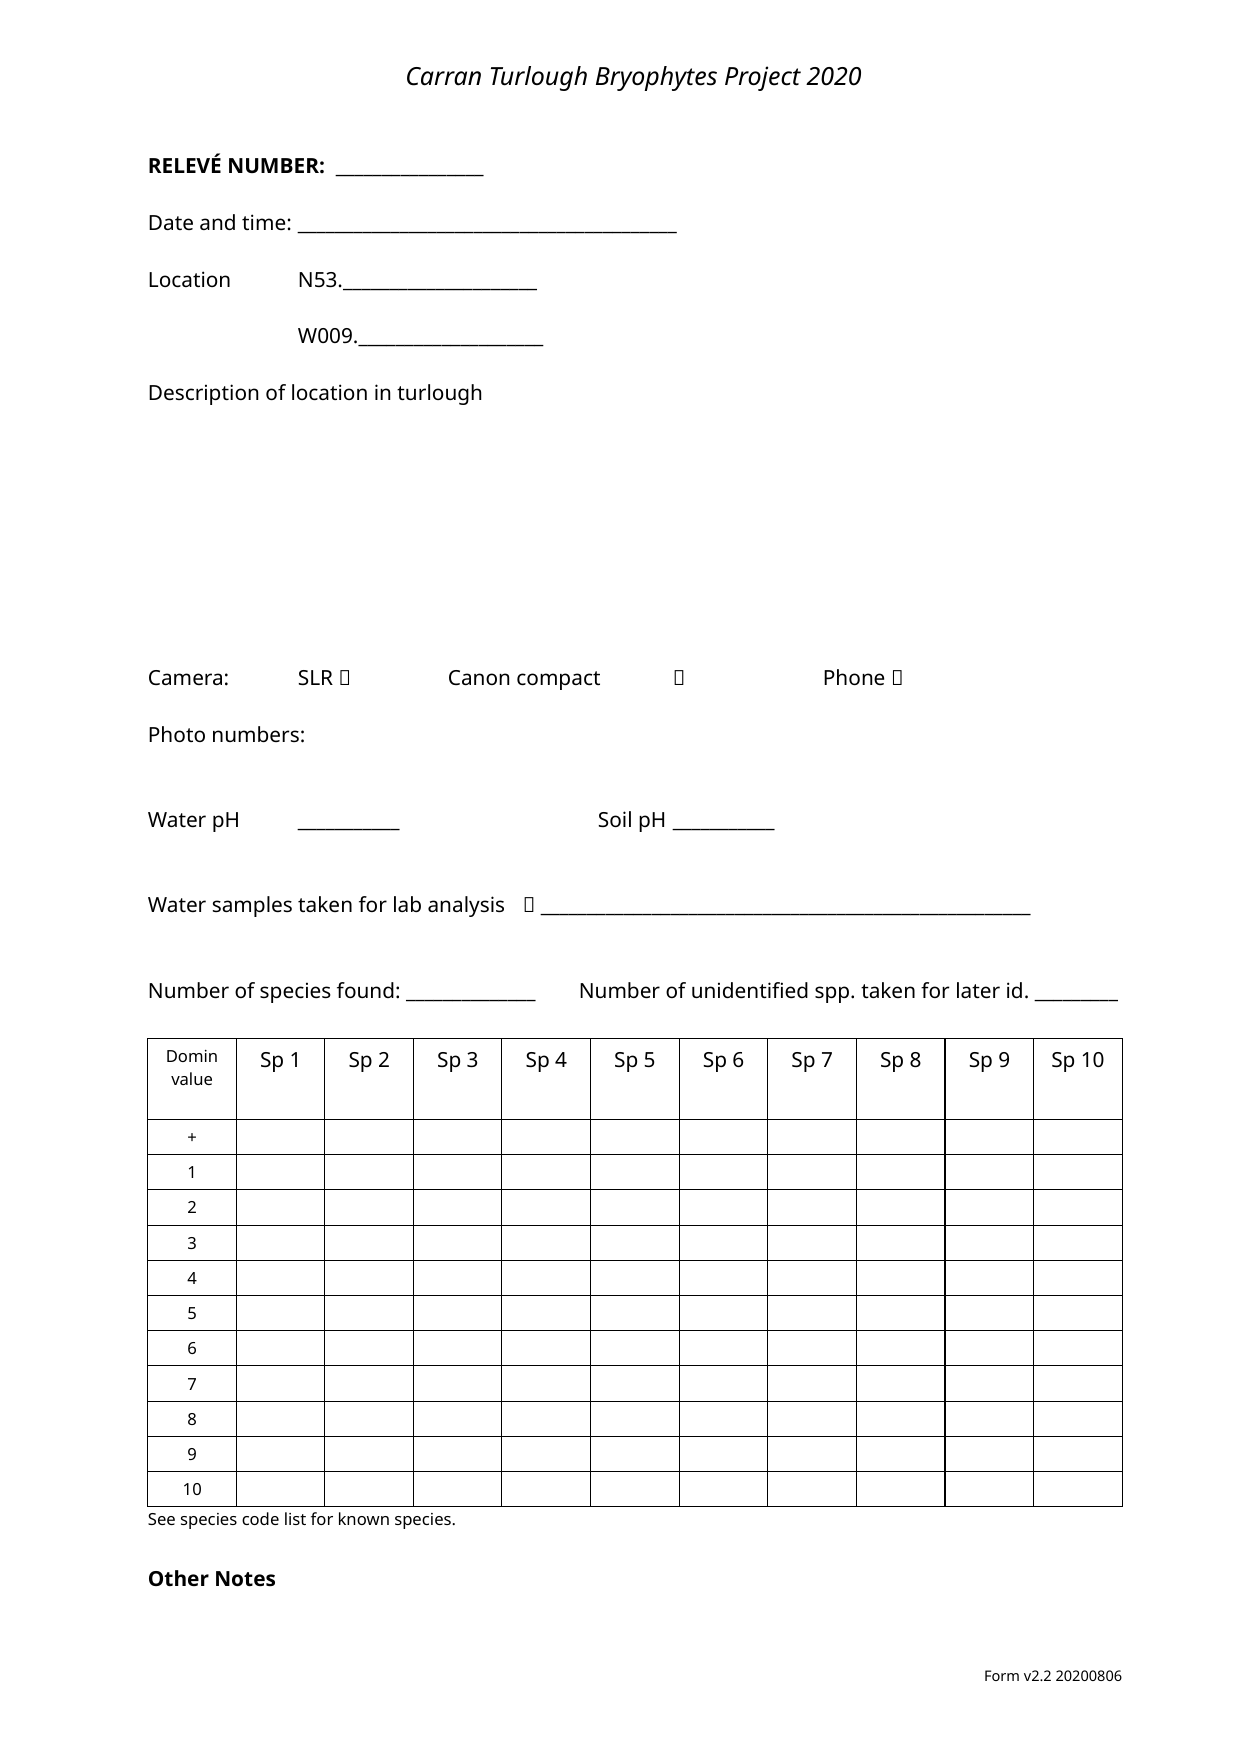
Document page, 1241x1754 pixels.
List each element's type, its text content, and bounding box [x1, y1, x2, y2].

table_cell [946, 1402, 1033, 1436]
table_cell [325, 1226, 413, 1260]
table_cell [680, 1120, 767, 1154]
table_header Sp 6 [680, 1039, 767, 1119]
table_header Sp 5 [591, 1039, 679, 1119]
table_cell [502, 1261, 590, 1295]
table_cell 2 [148, 1190, 236, 1224]
table_cell [768, 1437, 856, 1471]
table_cell [502, 1366, 590, 1401]
table_cell [857, 1296, 944, 1330]
table_cell [946, 1120, 1033, 1154]
table_cell [768, 1366, 856, 1401]
table_cell [325, 1120, 413, 1154]
table_cell [680, 1366, 767, 1401]
table_cell [768, 1226, 856, 1260]
table_header Sp 2 [325, 1039, 413, 1119]
table_cell [768, 1190, 856, 1224]
table_cell [591, 1472, 679, 1506]
table_cell [414, 1437, 501, 1471]
table_cell 4 [148, 1261, 236, 1295]
table_cell [680, 1296, 767, 1330]
table_cell [680, 1155, 767, 1189]
text W009.____________________ [148, 322, 1122, 350]
table_cell [325, 1296, 413, 1330]
table_cell + [148, 1120, 236, 1154]
table_cell [237, 1261, 324, 1295]
text Location N53._____________________ [148, 265, 1122, 293]
table_cell [591, 1402, 679, 1436]
table_cell [414, 1331, 501, 1365]
table_cell [591, 1226, 679, 1260]
text Number of species found: ______________ Number of unidentified spp. taken for later id. _________ [148, 976, 1122, 1004]
table_cell [768, 1120, 856, 1154]
text Other Notes [148, 1564, 1122, 1592]
table_cell [237, 1296, 324, 1330]
table_cell [237, 1402, 324, 1436]
table_cell [502, 1226, 590, 1260]
table_cell [414, 1366, 501, 1401]
table_cell [768, 1331, 856, 1365]
table_cell [237, 1226, 324, 1260]
table_header Domin value [148, 1039, 236, 1119]
table_cell [857, 1402, 944, 1436]
table_cell [946, 1226, 1033, 1260]
table_cell [237, 1120, 324, 1154]
table_cell [1034, 1120, 1122, 1154]
table_cell [502, 1331, 590, 1365]
table_cell [414, 1155, 501, 1189]
table_cell [414, 1296, 501, 1330]
table_header Sp 3 [414, 1039, 501, 1119]
table_cell [237, 1366, 324, 1401]
text See species code list for known species. [148, 1507, 1122, 1530]
table_cell [1034, 1155, 1122, 1189]
table_cell [502, 1155, 590, 1189]
table_header Sp 4 [502, 1039, 590, 1119]
table_cell [414, 1261, 501, 1295]
table_cell [414, 1226, 501, 1260]
table_cell [325, 1402, 413, 1436]
table_cell [680, 1331, 767, 1365]
table_cell [946, 1331, 1033, 1365]
table_cell [857, 1261, 944, 1295]
table_cell [857, 1190, 944, 1224]
table_cell [325, 1331, 413, 1365]
table_cell [946, 1296, 1033, 1330]
table_cell [857, 1437, 944, 1471]
table_header Sp 9 [946, 1039, 1033, 1119]
table_header Sp 10 [1034, 1039, 1122, 1119]
table_cell [680, 1261, 767, 1295]
table_cell [414, 1472, 501, 1506]
table_cell [1034, 1261, 1122, 1295]
table_cell [591, 1120, 679, 1154]
table_cell [502, 1296, 590, 1330]
text Camera: SLR  Canon compact  Phone  [148, 663, 1122, 691]
table_cell [1034, 1331, 1122, 1365]
table_cell [237, 1190, 324, 1224]
table_cell [591, 1261, 679, 1295]
table_cell [1034, 1366, 1122, 1401]
table_cell [768, 1155, 856, 1189]
table_cell [857, 1120, 944, 1154]
table_cell [502, 1437, 590, 1471]
table_cell [325, 1366, 413, 1401]
table_cell [591, 1190, 679, 1224]
table_cell [768, 1472, 856, 1506]
table_cell [325, 1261, 413, 1295]
table_cell [414, 1402, 501, 1436]
text Date and time: _________________________________________ [148, 208, 1122, 236]
table_cell 9 [148, 1437, 236, 1471]
table_cell [237, 1331, 324, 1365]
table_cell [414, 1190, 501, 1224]
table_cell 7 [148, 1366, 236, 1401]
table_cell 1 [148, 1155, 236, 1189]
table_cell [680, 1190, 767, 1224]
table_cell [857, 1226, 944, 1260]
text Description of location in turlough [148, 378, 1122, 407]
table_header Sp 8 [857, 1039, 944, 1119]
table_cell [325, 1155, 413, 1189]
text Water samples taken for lab analysis  _____________________________________________________ [148, 890, 1122, 919]
table_cell [591, 1437, 679, 1471]
table_cell [1034, 1437, 1122, 1471]
table_cell [1034, 1226, 1122, 1260]
table_cell [1034, 1472, 1122, 1506]
table_cell 10 [148, 1472, 236, 1506]
table_cell [237, 1437, 324, 1471]
table_cell [946, 1155, 1033, 1189]
table_cell 5 [148, 1296, 236, 1330]
table_cell [680, 1402, 767, 1436]
table_header Sp 1 [237, 1039, 324, 1119]
table_cell [857, 1366, 944, 1401]
text RELEVÉ NUMBER: ________________ [148, 151, 1122, 179]
table_cell [768, 1296, 856, 1330]
table_cell [502, 1190, 590, 1224]
table_cell [857, 1331, 944, 1365]
table_cell [946, 1472, 1033, 1506]
table_cell 8 [148, 1402, 236, 1436]
table_cell [502, 1472, 590, 1506]
table_cell [414, 1120, 501, 1154]
table_cell [325, 1190, 413, 1224]
table_cell [591, 1331, 679, 1365]
table_cell [591, 1296, 679, 1330]
table_cell [680, 1472, 767, 1506]
table_cell [857, 1472, 944, 1506]
table_cell [680, 1437, 767, 1471]
table_cell [946, 1366, 1033, 1401]
text Water pH ___________ Soil pH ___________ [148, 805, 1122, 833]
table_cell [946, 1190, 1033, 1224]
table_cell [237, 1155, 324, 1189]
table_cell [325, 1472, 413, 1506]
text Photo numbers: [148, 720, 1122, 748]
table_cell [946, 1437, 1033, 1471]
table_cell [1034, 1402, 1122, 1436]
table_cell 6 [148, 1331, 236, 1365]
table_cell [591, 1155, 679, 1189]
table_cell [857, 1155, 944, 1189]
table_cell [502, 1402, 590, 1436]
table_cell [768, 1402, 856, 1436]
table_cell [680, 1226, 767, 1260]
table_cell 3 [148, 1226, 236, 1260]
table_cell [237, 1472, 324, 1506]
table_header Sp 7 [768, 1039, 856, 1119]
table_cell [325, 1437, 413, 1471]
table_cell [502, 1120, 590, 1154]
table_cell [946, 1261, 1033, 1295]
table_cell [1034, 1296, 1122, 1330]
table_cell [768, 1261, 856, 1295]
table_cell [1034, 1190, 1122, 1224]
table_cell [591, 1366, 679, 1401]
